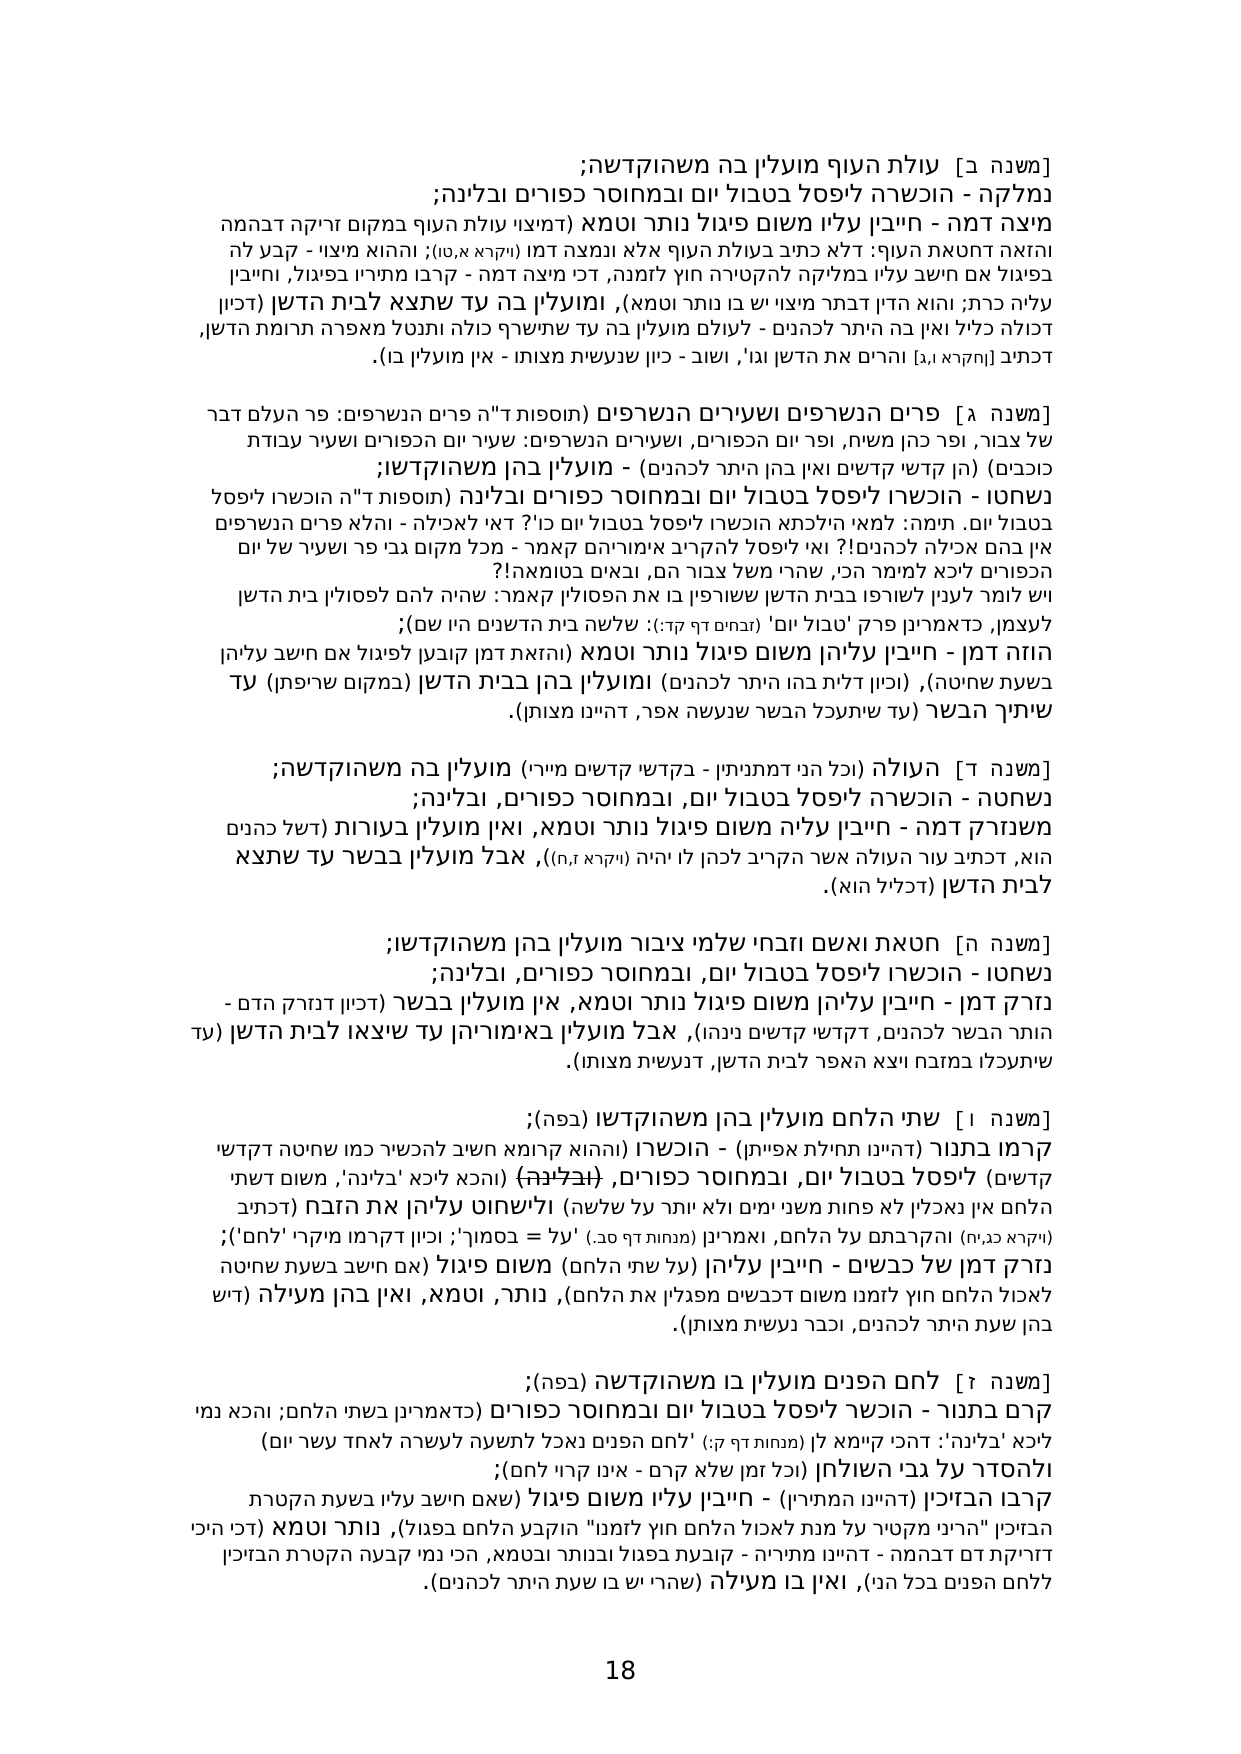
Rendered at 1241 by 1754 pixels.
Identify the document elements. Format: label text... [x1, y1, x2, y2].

text קרמו בתנור (דהיינו תחילת אפייתן) - הוכשרו (וההוא קרומא חשיב להכשיר כמו שחיטה דקדשי קדשים) ליפסל בטבול יום, ובמחוסר כפורים, (ובלינה) (והכא ליכא 'בלינה', משום דשתי הלחם אין נאכלין לא פחות משני ימים ולא יותר על שלשה) ולישחוט עליהן את הזבח (דכתיב (ויקרא כג,יח) והקרבתם על הלחם, ואמרינן (מנחות דף סב.) 'על = בסמוך'; וכיון דקרמו מיקרי 'לחם'); [187, 1133, 1053, 1250]
text [משנה ו] שתי הלחם מועלין בהן משהוקדשו (בפה); [187, 1103, 1053, 1133]
text ויש לומר לענין לשורפו בבית הדשן ששורפין בו את הפסולין קאמר: שהיה להם לפסולין בית הדשן לעצמן, כדאמרינן פרק 'טבול יום' (זבחים דף קד:): שלשה בית הדשנים היו שם); [187, 583, 1053, 637]
text הוזה דמן - חייבין עליהן משום פיגול נותר וטמא (והזאת דמן קובען לפיגול אם חישב עליהן בשעת שחיטה), (וכיון דלית בהו היתר לכהנים) ומועלין בהן בבית הדשן (במקום שריפתן) עד שיתיך הבשר (עד שיתעכל הבשר שנעשה אפר, דהיינו מצותן). [187, 637, 1053, 725]
text נשחטו - הוכשרו ליפסל בטבול יום ובמחוסר כפורים ובלינה (תוספות ד"ה הוכשרו ליפסל בטבול יום. תימה: למאי הילכתא הוכשרו ליפסל בטבול יום כו'? דאי לאכילה - והלא פרים הנשרפים אין בהם אכילה לכהנים!? ואי ליפסל להקריב אימוריהם קאמר - מכל מקום גבי פר ושעיר של יום הכפורים ליכא למימר הכי, שהרי משל צבור הם, ובאים בטומאה!? [187, 481, 1053, 583]
text [משנה ד] העולה (וכל הני דמתניתין - בקדשי קדשים מיירי) מועלין בה משהוקדשה; [187, 753, 1053, 783]
text נשחטה - הוכשרה ליפסל בטבול יום, ובמחוסר כפורים, ובלינה; [187, 783, 1053, 812]
text נזרק דמן של כבשים - חייבין עליהן (על שתי הלחם) משום פיגול (אם חישב בשעת שחיטה לאכול הלחם חוץ לזמנו משום דכבשים מפגלין את הלחם), נותר, וטמא, ואין בהן מעילה (דיש בהן שעת היתר לכהנים, וכבר נעשית מצותן). [187, 1250, 1053, 1337]
text קרבו הבזיכין (דהיינו המתירין) - חייבין עליו משום פיגול (שאם חישב עליו בשעת הקטרת הבזיכין "הריני מקטיר על מנת לאכול הלחם חוץ לזמנו" הוקבע הלחם בפגול), נותר וטמא (דכי היכי דזריקת דם דבהמה - דהיינו מתיריה - קובעת בפגול ובנותר ובטמא, הכי נמי קבעה הקטרת הבזיכין ללחם הפנים בכל הני), ואין בו מעילה (שהרי יש בו שעת היתר לכהנים). [187, 1483, 1053, 1595]
text [משנה ז] לחם הפנים מועלין בו משהוקדשה (בפה); [187, 1366, 1053, 1396]
text נזרק דמן - חייבין עליהן משום פיגול נותר וטמא, אין מועלין בבשר (דכיון דנזרק הדם - הותר הבשר לכהנים, דקדשי קדשים נינהו), אבל מועלין באימוריהן עד שיצאו לבית הדשן (עד שיתעכלו במזבח ויצא האפר לבית הדשן, דנעשית מצותו). [187, 987, 1053, 1075]
text [משנה ג] פרים הנשרפים ושעירים הנשרפים (תוספות ד"ה פרים הנשרפים: פר העלם דבר של צבור, ופר כהן משיח, ופר יום הכפורים, ושעירים הנשרפים: שעיר יום הכפורים ושעיר עבודת כוכבים) (הן קדשי קדשים ואין בהן היתר לכהנים) - מועלין בהן משהוקדשו; [187, 398, 1053, 481]
text נשחטו - הוכשרו ליפסל בטבול יום, ובמחוסר כפורים, ובלינה; [187, 958, 1053, 987]
text קרם בתנור - הוכשר ליפסל בטבול יום ובמחוסר כפורים (כדאמרינן בשתי הלחם; והכא נמי ליכא 'בלינה': דהכי קיימא לן (מנחות דף ק:) 'לחם הפנים נאכל לתשעה לעשרה לאחד עשר יום) ולהסדר על גבי השולחן (וכל זמן שלא קרם - אינו קרוי לחם); [187, 1396, 1053, 1483]
text מיצה דמה - חייבין עליו משום פיגול נותר וטמא (דמיצוי עולת העוף במקום זריקה דבהמה והזאה דחטאת העוף: דלא כתיב בעולת העוף אלא ונמצה דמו (ויקרא א,טו); וההוא מיצוי - קבע לה בפיגול אם חישב עליו במליקה להקטירה חוץ לזמנה, דכי מיצה דמה - קרבו מתיריו בפיגול, וחייבין עליה כרת; והוא הדין דבתר מיצוי יש בו נותר וטמא), ומועלין בה עד שתצא לבית הדשן (דכיון דכולה כליל ואין בה היתר לכהנים - לעולם מועלין בה עד שתישרף כולה ותנטל מאפרה תרומת הדשן, דכתיב [ןחקרא ו,ג] והרים את הדשן וגו', ושוב - כיון שנעשית מצותו - אין מועלין בו). [187, 209, 1053, 369]
text [משנה ה] חטאת ואשם וזבחי שלמי ציבור מועלין בהן משהוקדשו; [187, 928, 1053, 958]
text נמלקה - הוכשרה ליפסל בטבול יום ובמחוסר כפורים ובלינה; [187, 179, 1053, 209]
text [משנה ב] עולת העוף מועלין בה משהוקדשה; [187, 150, 1053, 179]
text משנזרק דמה - חייבין עליה משום פיגול נותר וטמא, ואין מועלין בעורות (דשל כהנים הוא, דכתיב עור העולה אשר הקריב לכהן לו יהיה (ויקרא ז,ח)), אבל מועלין בבשר עד שתצא לבית הדשן (דכליל הוא). [187, 812, 1053, 900]
